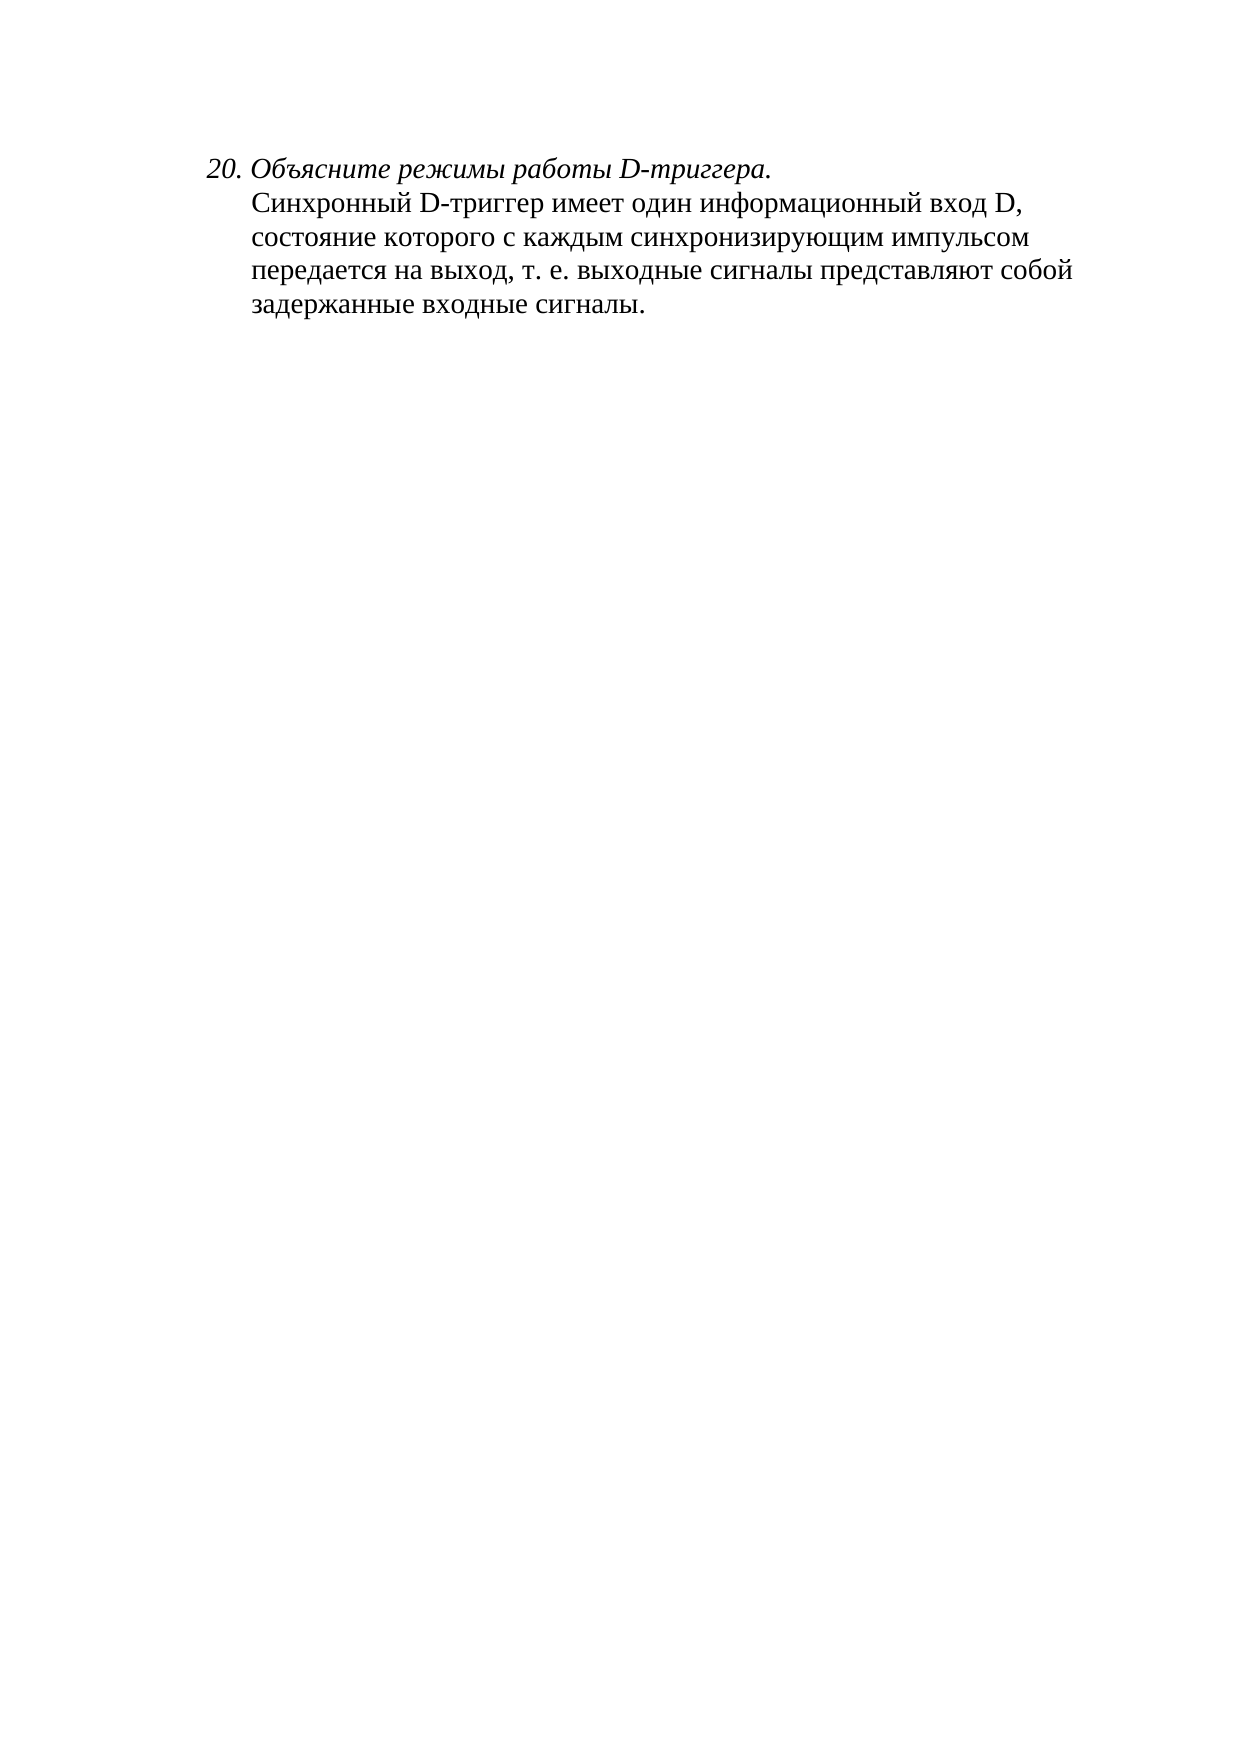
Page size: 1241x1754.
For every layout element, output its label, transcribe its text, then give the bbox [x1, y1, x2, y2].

text 20. Объясните режимы работы D-триггера. [177, 152, 1152, 185]
text Синхронный D-триггер имеет один информационный вход D, состояние которого с каждым синхронизирующим импульсом передается на выход, т. е. выходные сигналы представляют собой задержанные входные сигналы. [251, 185, 1152, 319]
